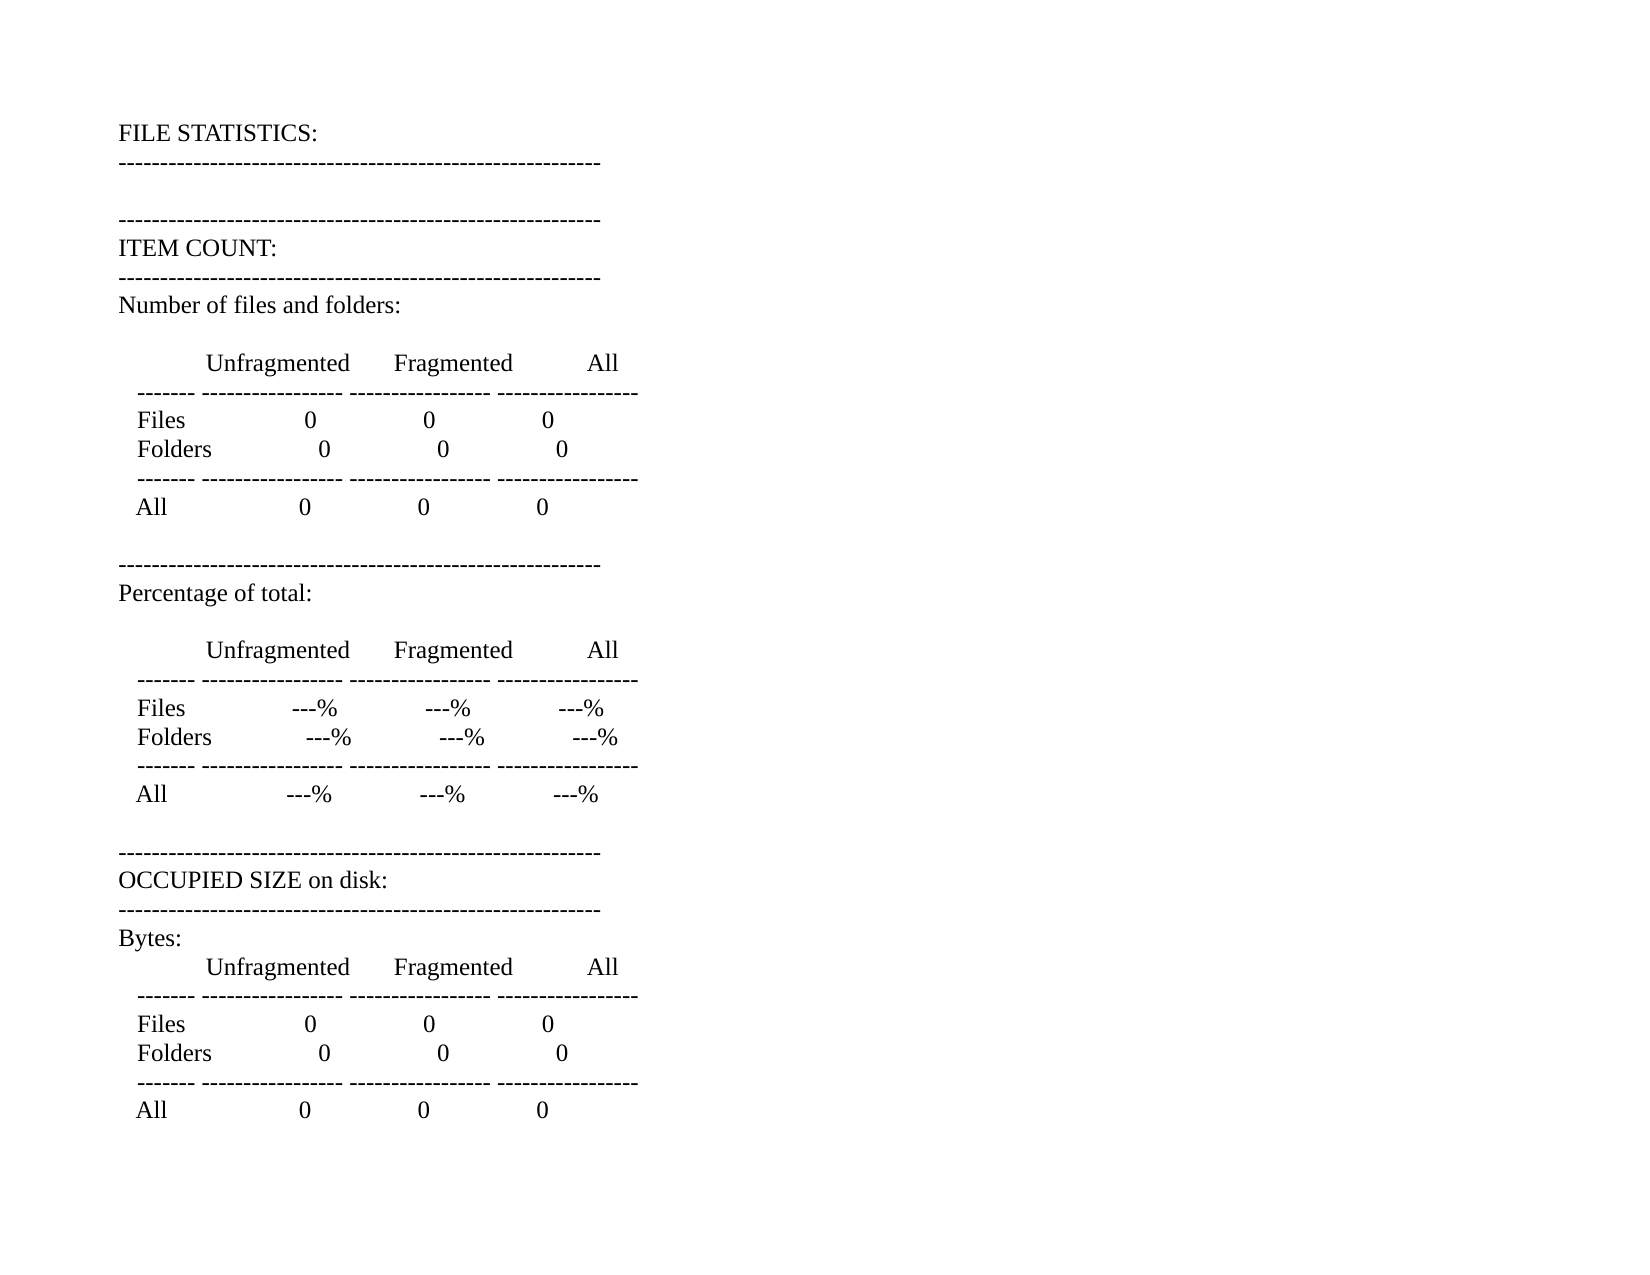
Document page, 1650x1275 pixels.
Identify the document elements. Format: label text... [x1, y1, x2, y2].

text ---------------------------------------------------------- [118, 147, 1532, 176]
text Files ---% ---% ---% [118, 693, 1532, 722]
text ------- ----------------- ----------------- ----------------- [118, 1067, 1532, 1096]
text Bytes: [118, 923, 1532, 952]
text All ---% ---% ---% [118, 779, 1532, 808]
text ------- ----------------- ----------------- ----------------- [118, 751, 1532, 779]
text Folders ---% ---% ---% [118, 722, 1532, 751]
text ------- ----------------- ----------------- ----------------- [118, 981, 1532, 1009]
text ---------------------------------------------------------- [118, 549, 1532, 578]
text ------- ----------------- ----------------- ----------------- [118, 463, 1532, 492]
text Unfragmented Fragmented All [118, 348, 1532, 377]
text Folders 0 0 0 [118, 1038, 1532, 1067]
text ------- ----------------- ----------------- ----------------- [118, 377, 1532, 406]
text ITEM COUNT: [118, 233, 1532, 262]
text ---------------------------------------------------------- [118, 894, 1532, 923]
text OCCUPIED SIZE on disk: [118, 866, 1532, 894]
text Files 0 0 0 [118, 1009, 1532, 1038]
text Unfragmented Fragmented All [118, 952, 1532, 981]
text Number of files and folders: [118, 291, 1532, 319]
text All 0 0 0 [118, 492, 1532, 521]
text Unfragmented Fragmented All [118, 636, 1532, 664]
text ------- ----------------- ----------------- ----------------- [118, 664, 1532, 693]
text ---------------------------------------------------------- [118, 204, 1532, 233]
text All 0 0 0 [118, 1096, 1532, 1124]
text Percentage of total: [118, 578, 1532, 607]
text FILE STATISTICS: [118, 118, 1532, 147]
text Files 0 0 0 [118, 406, 1532, 434]
text ---------------------------------------------------------- [118, 837, 1532, 866]
text ---------------------------------------------------------- [118, 262, 1532, 291]
text Folders 0 0 0 [118, 434, 1532, 463]
